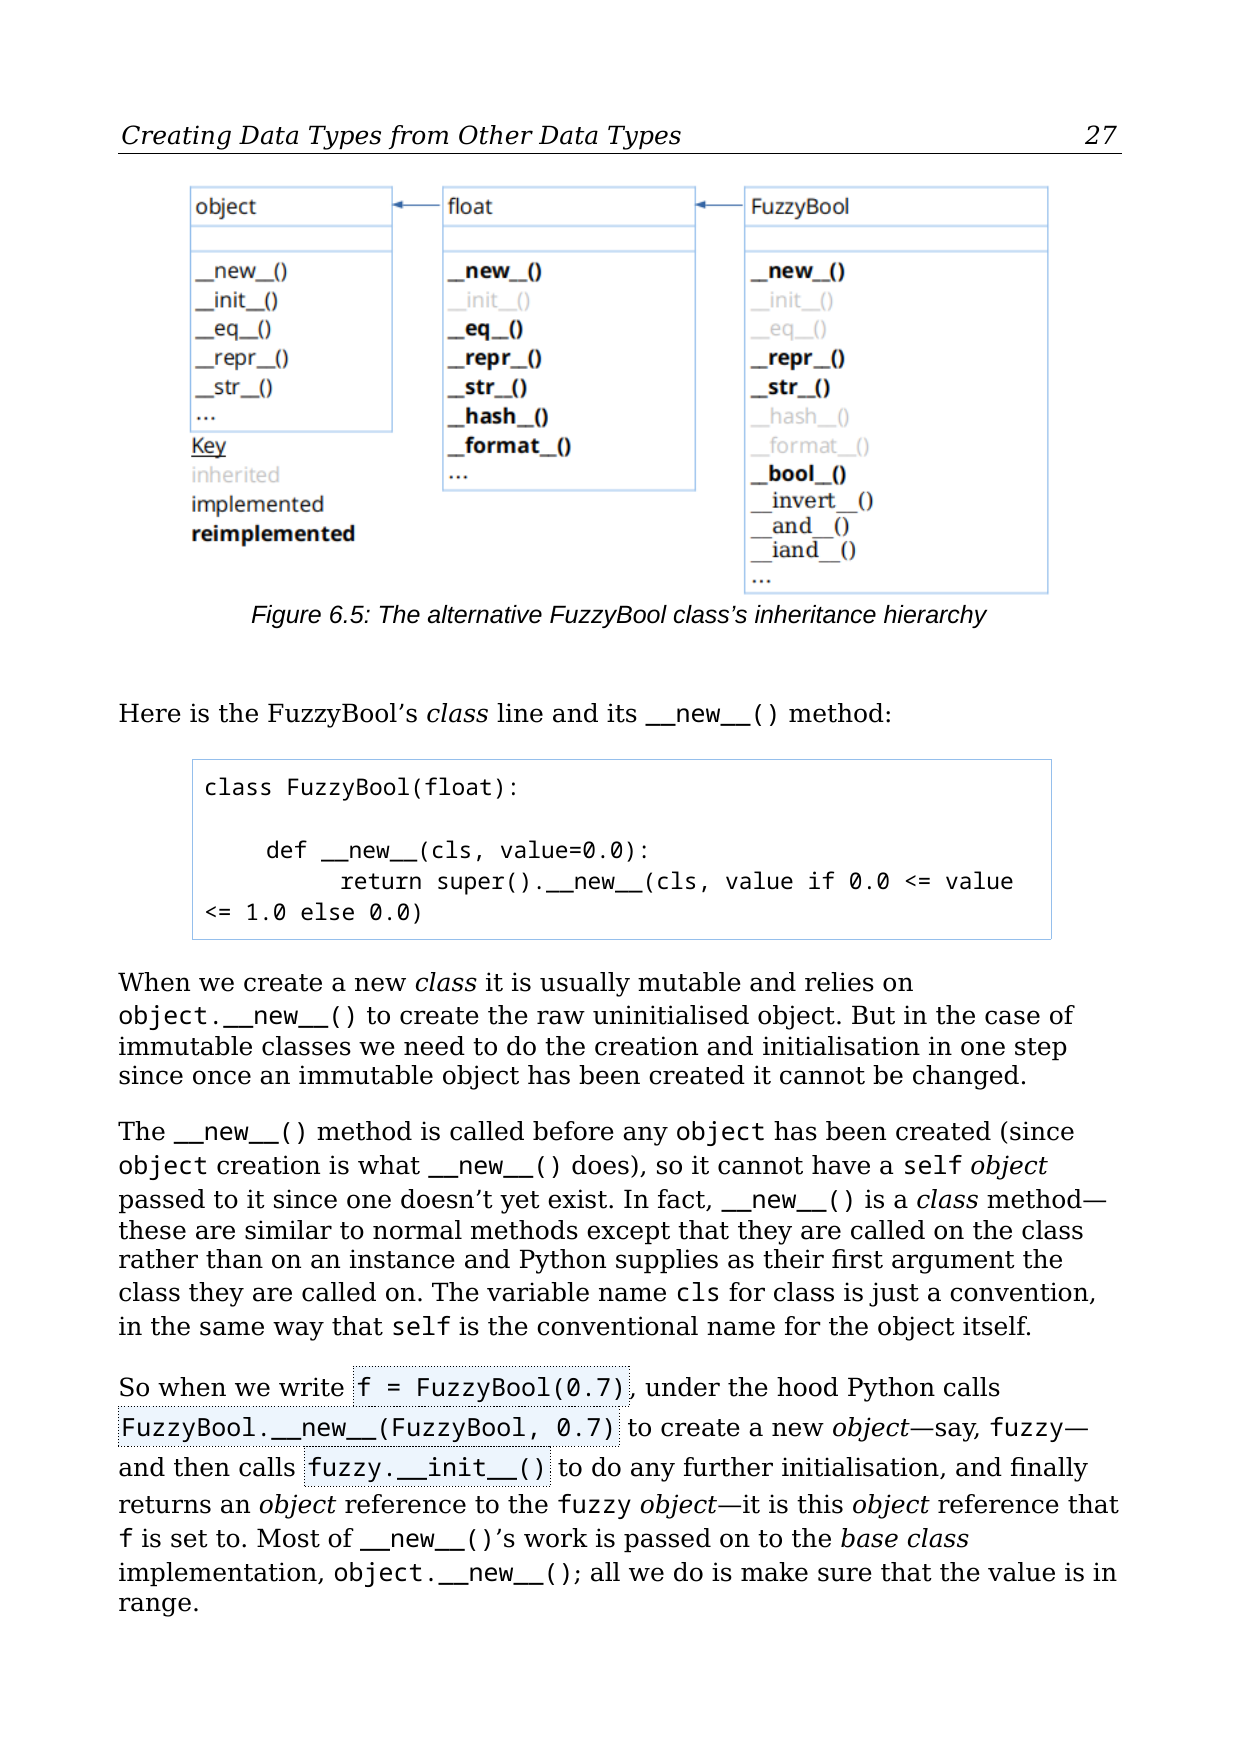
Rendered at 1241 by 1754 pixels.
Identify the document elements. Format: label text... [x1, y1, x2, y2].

text The __new__() method is called before any object has been created (since object creation is what __new__() does), so it cannot have a self object passed to it since one doesn’t yet exist. In fact, __new__() is a class method—these are similar to normal methods except that they are called on the class rather than on an instance and Python supplies as their first argument the class they are called on. The variable name cls for class is just a convention, in the same way that self is the conventional name for the object itself. [118, 1114, 1122, 1342]
text def __new__(cls, value=0.0): [193, 822, 1051, 853]
text When we create a new class it is usually mutable and relies on object.__new__() to create the raw uninitialised object. But in the case of immutable classes we need to do the creation and initialisation in one step since once an immutable object has been created it cannot be changed. [118, 969, 1122, 1090]
text So when we write f = FuzzyBool(0.7), under the hood Python calls FuzzyBool.__new__(FuzzyBool, 0.7) to create a new object—say, fuzzy—and then calls fuzzy.__init__() to do any further initialisation, and finally returns an object reference to the fuzzy object—it is this object reference that f is set to. Most of __new__()’s work is passed on to the base class implementation, object.__new__(); all we do is make sure that the value is in range. [118, 1366, 1122, 1618]
text Here is the FuzzyBool’s class line and its __new__() method: [118, 628, 1122, 730]
text class FuzzyBool(float): [193, 760, 1051, 790]
text Figure 6.5: The alternative FuzzyBool class’s inheritance hierarchy [118, 183, 1122, 628]
picture [187, 182, 1054, 600]
text return super().__new__(cls, value if 0.0 <= value <= 1.0 else 0.0) [193, 853, 1051, 939]
